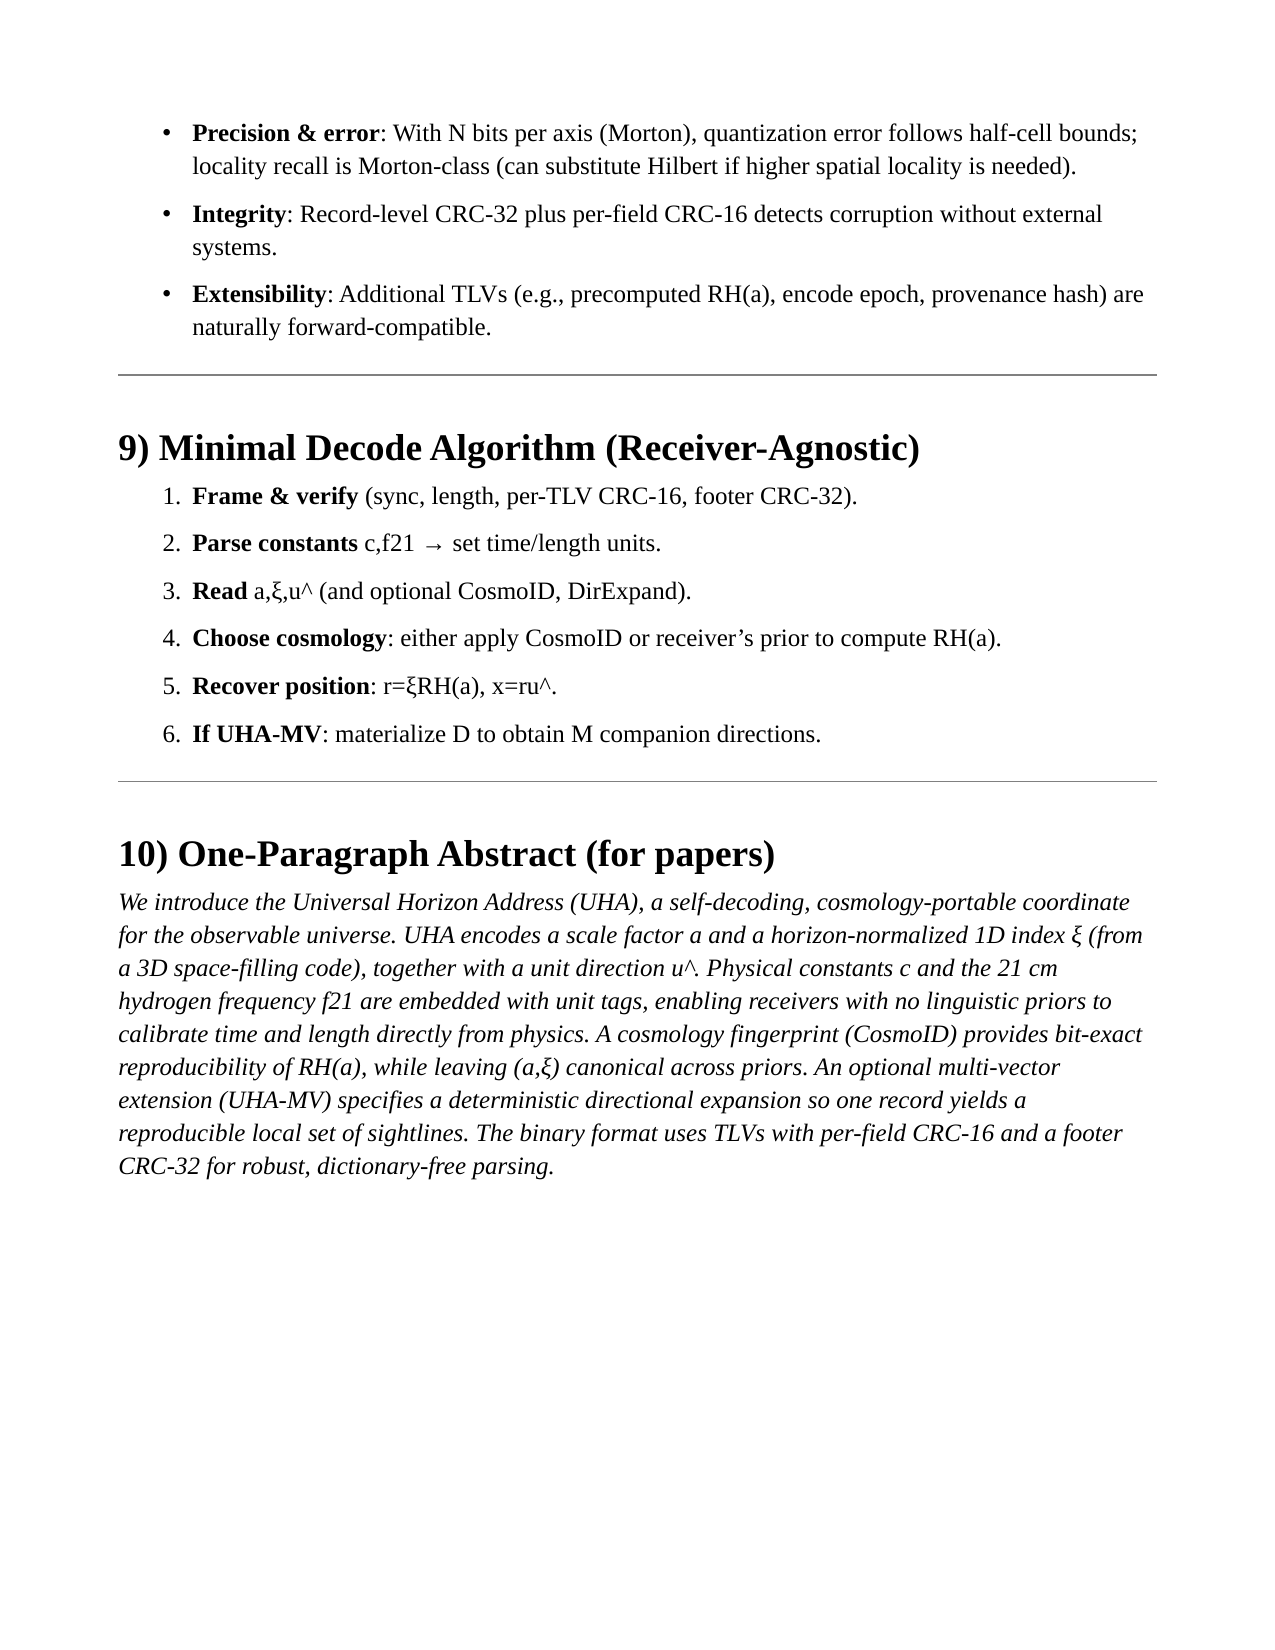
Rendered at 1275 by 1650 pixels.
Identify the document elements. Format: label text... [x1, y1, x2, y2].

subtitle 9) Minimal Decode Algorithm (Receiver-Agnostic) [118, 425, 1157, 468]
list Extensibility: Additional TLVs (e.g., precomputed RH​(a), encode epoch, provenance hash) are naturally forward-compatible. [162, 279, 1157, 341]
list Parse constants c,f21​ → set time/length units. [162, 528, 1157, 557]
list Recover position: r=ξRH​(a), x=ru^. [162, 671, 1157, 700]
list Choose cosmology: either apply CosmoID or receiver’s prior to compute RH​(a). [162, 623, 1157, 652]
list Precision & error: With N bits per axis (Morton), quantization error follows half-cell bounds; locality recall is Morton-class (can substitute Hilbert if higher spatial locality is needed). [162, 118, 1157, 180]
list Read a,ξ,u^ (and optional CosmoID, DirExpand). [162, 576, 1157, 605]
list Integrity: Record-level CRC-32 plus per-field CRC-16 detects corruption without external systems. [162, 199, 1157, 261]
list Frame & verify (sync, length, per-TLV CRC-16, footer CRC-32). [162, 481, 1157, 509]
subtitle 10) One-Paragraph Abstract (for papers) [118, 831, 1157, 874]
text We introduce the Universal Horizon Address (UHA), a self-decoding, cosmology-portable coordinate for the observable universe. UHA encodes a scale factor a and a horizon-normalized 1D index ξ (from a 3D space-filling code), together with a unit direction u^. Physical constants c and the 21 cm hydrogen frequency f21​ are embedded with unit tags, enabling receivers with no linguistic priors to calibrate time and length directly from physics. A cosmology fingerprint (CosmoID) provides bit-exact reproducibility of RH​(a), while leaving (a,ξ) canonical across priors. An optional multi-vector extension (UHA-MV) specifies a deterministic directional expansion so one record yields a reproducible local set of sightlines. The binary format uses TLVs with per-field CRC-16 and a footer CRC-32 for robust, dictionary-free parsing. [118, 887, 1157, 1180]
list If UHA-MV: materialize D to obtain M companion directions. [162, 719, 1157, 747]
